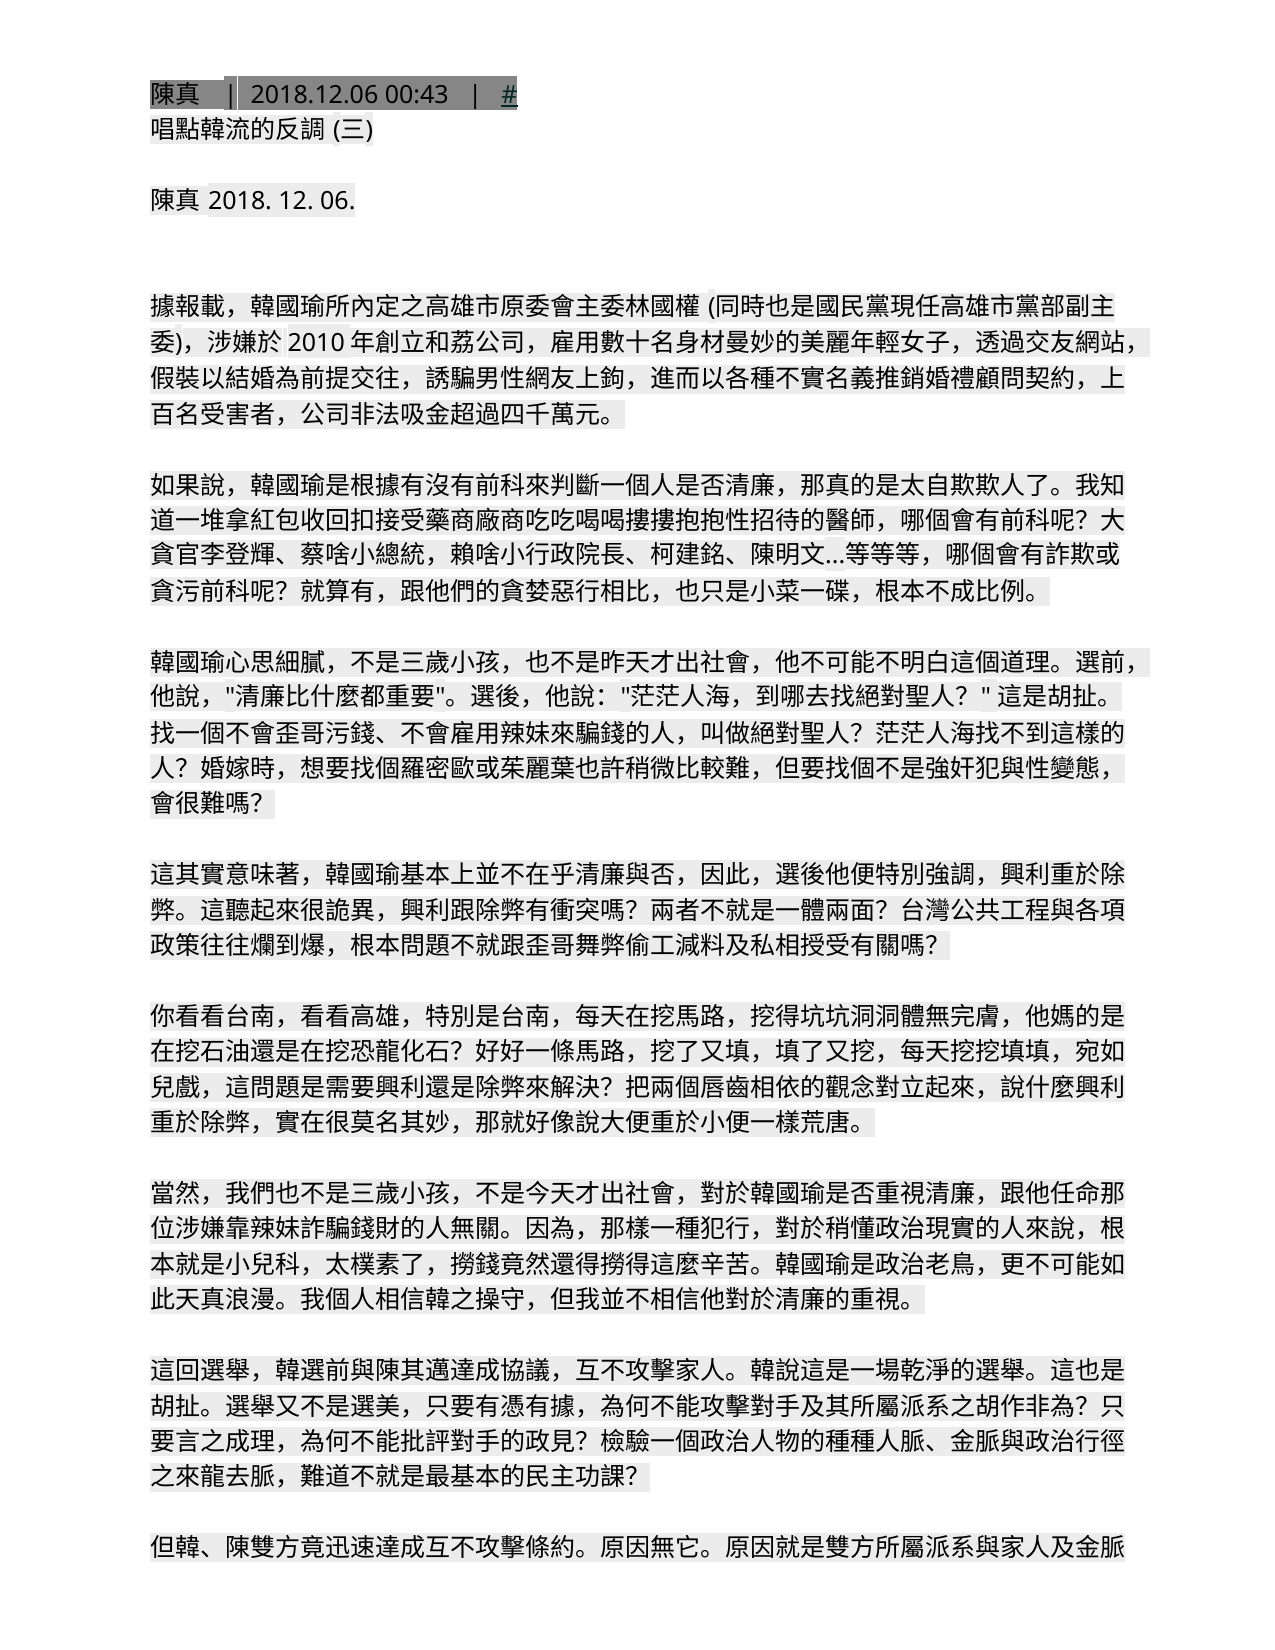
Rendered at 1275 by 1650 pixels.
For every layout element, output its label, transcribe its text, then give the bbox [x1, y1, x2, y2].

text 唱點韓流的反調 (三) 陳真 2018. 12. 06. 據報載，韓國瑜所內定之高雄市原委會主委林國權 (同時也是國民黨現任高雄市黨部副主委)，涉嫌於2010年創立和荔公司，雇用數十名身材曼妙的美麗年輕女子，透過交友網站，假裝以結婚為前提交往，誘騙男性網友上鉤，進而以各種不實名義推銷婚禮顧問契約，上百名受害者，公司非法吸金超過四千萬元。 如果說，韓國瑜是根據有沒有前科來判斷一個人是否清廉，那真的是太自欺欺人了。我知道一堆拿紅包收回扣接受藥商廠商吃吃喝喝摟摟抱抱性招待的醫師，哪個會有前科呢？大貪官李登輝、蔡啥小總統，賴啥小行政院長、柯建銘、陳明文...等等等，哪個會有詐欺或貪污前科呢？就算有，跟他們的貪婪惡行相比，也只是小菜一碟，根本不成比例。 韓國瑜心思細膩，不是三歲小孩，也不是昨天才出社會，他不可能不明白這個道理。選前，他說，"清廉比什麼都重要"。選後，他說："茫茫人海，到哪去找絕對聖人？" 這是胡扯。找一個不會歪哥污錢、不會雇用辣妹來騙錢的人，叫做絕對聖人？茫茫人海找不到這樣的人？婚嫁時，想要找個羅密歐或茱麗葉也許稍微比較難，但要找個不是強奸犯與性變態，會很難嗎？ 這其實意味著，韓國瑜基本上並不在乎清廉與否，因此，選後他便特別強調，興利重於除弊。這聽起來很詭異，興利跟除弊有衝突嗎？兩者不就是一體兩面？台灣公共工程與各項政策往往爛到爆，根本問題不就跟歪哥舞弊偷工減料及私相授受有關嗎？ 你看看台南，看看高雄，特別是台南，每天在挖馬路，挖得坑坑洞洞體無完膚，他媽的是在挖石油還是在挖恐龍化石？好好一條馬路，挖了又填，填了又挖，每天挖挖填填，宛如兒戲，這問題是需要興利還是除弊來解決？把兩個唇齒相依的觀念對立起來，說什麼興利重於除弊，實在很莫名其妙，那就好像說大便重於小便一樣荒唐。 當然，我們也不是三歲小孩，不是今天才出社會，對於韓國瑜是否重視清廉，跟他任命那位涉嫌靠辣妹詐騙錢財的人無關。因為，那樣一種犯行，對於稍懂政治現實的人來說，根本就是小兒科，太樸素了，撈錢竟然還得撈得這麼辛苦。韓國瑜是政治老鳥，更不可能如此天真浪漫。我個人相信韓之操守，但我並不相信他對於清廉的重視。 這回選舉，韓選前與陳其邁達成協議，互不攻擊家人。韓說這是一場乾淨的選舉。這也是胡扯。選舉又不是選美，只要有憑有據，為何不能攻擊對手及其所屬派系之胡作非為？只要言之成理，為何不能批評對手的政見？檢驗一個政治人物的種種人脈、金脈與政治行徑之來龍去脈，難道不就是最基本的民主功課？ 但韓、陳雙方竟迅速達成互不攻擊條約。原因無它。原因就是雙方所屬派系與家人及金脈人脈，一旦遭受檢驗，將不堪聞問。陳其邁的部份，他父親陳哲男過去屬國民黨集思會，是李登輝親信，後來變成扁家族貪污集團的操盤手兼司法黃牛，眾所皆知，略過不表。當然，陳其邁父親的事，不能直接轉嫁在他身上，不過，人脈金脈基本上是不太會變動的。 韓國瑜家族相對單純許多，但他太太李佳芬卻出身雲林西螺鎮政治世家，父親李日貴早年經營砂石業，在地方上呼風喚雨，並擔任三屆雲林縣議員，後來換李佳芬接手，又繼續當了三屆 (並曾任雲林縣議會國民黨黨團總召)之後，現在又換她弟弟來當，一家人掌握雲林縣議會席次居然長達三十年。 我很難相信這樣一種政商背景在台灣地方政治生態中能夠不必沾黑惹白，卻能出污泥而不染。事實上，李佳芬的父親，也就是韓國瑜的丈人李日貴，就曾收賄被判刑定讞，行賄者就是韓國瑜的 "老大"，也就是當時準備競選議長的張榮味。 關於張榮味及其家族勢力，極其複雜，猶如八爪章魚般盤根錯結，深入農、漁、商與金融等等。若真要談，恐怕得寫成一本數千頁鉅著，方能細述台灣政治山頭與地方派系之如何實質掌控台灣社會。簡單說，張榮味就是雲林王，是雲林的 "顏清標"，當過雲林縣長，十多年前曾因案棄職逃亡數月，遭到通緝，後來在街頭被警方圍捕歸案。 一年多前，韓國瑜擔任國民黨高雄市黨部主委。交接典禮時，張榮味還特地南下親臨現場致詞；目前正在坐牢，罪名收賄，判刑八年。雖在牢中，雲林政治人事種種及整個台灣的農會、漁會及農田水利會全國聯合會等等等，基本上都還是歸他管，而且還涉及金融 (合庫金控、土銀) 與商業組織等等，勢力之龐大，難以想像。 而韓國瑜之所以能夠在他對於農產品一無所知的狀況下便能當上北農總經理，就是柯文哲口中這位 "黑道大哥" 張榮味所指派；就如柯所說，韓國瑜只是這位大哥手下的一個 "小弟"。不過，這位小弟似乎相當能獲得大哥的賞識。 據張家班成員指出，張榮味擔任雲林縣長時，曾打算邀請韓國瑜擔任副縣長。2016年，更是把北農總經理這個重要關鍵職位交給韓國瑜，強勢力保。很難想像一個稍微具有一點道德潔癖的人，如何可能在這樣一種包山包海宛如黑金帝國的地方政治山頭勢力中立足，更不用說受到大哥的賞識。 韓這回的選舉，高雄王--王金平幫了大忙，這當然也是要雙方派系由 "大人" 出面來喬才喬得通。另一方面，韓國瑜不但效忠張榮味勢力，而且還跑到彰化助選，力挺彰化的謝典霖家族。那又是另一個同樣呼風喚雨的政治幫派。 簡單說，在某個也許不算太誇大的意義上，韓流所及之處，其實就是舊國民黨地方黑金勢力的一種重新崛起。我們之所以支持韓，並不是因為認同這樣一種山頭政治，而是因為人渣黨式的掠奪似乎更為全面，更恐怖，更骯髒，更加肆無忌憚，並使得人民更痛苦。所謂改革者，居然比被改革者還更加貪婪無恥，無法無天。原來，我們奮鬥了這麼多年，無數血淚，最後卻只是又回到叢林社會的某個原點。 我相信韓國瑜的為人，但我不相信他能完全抵抗其所屬派系及相關地方山頭的需索無度。至於台中盧秀燕那邊的派系勢力，那就更加猖狂與肆無忌憚了，令人瞠目結舌。台灣所謂民主選舉，在這層內政意義上，幾乎可以說就是一場黑色笑話，看是要上刀山或下油鍋，二選一。但我們終究並不是在內政上做出選擇，而是在兩岸問題乃至中美議題上做出某種微不足道的判斷，而這判斷本身，卻紮紮實實將會影響到這個島嶼的長久未來。 [150, 110, 1125, 1562]
text 陳真 | 2018.12.06 00:43 | # [150, 75, 1125, 110]
